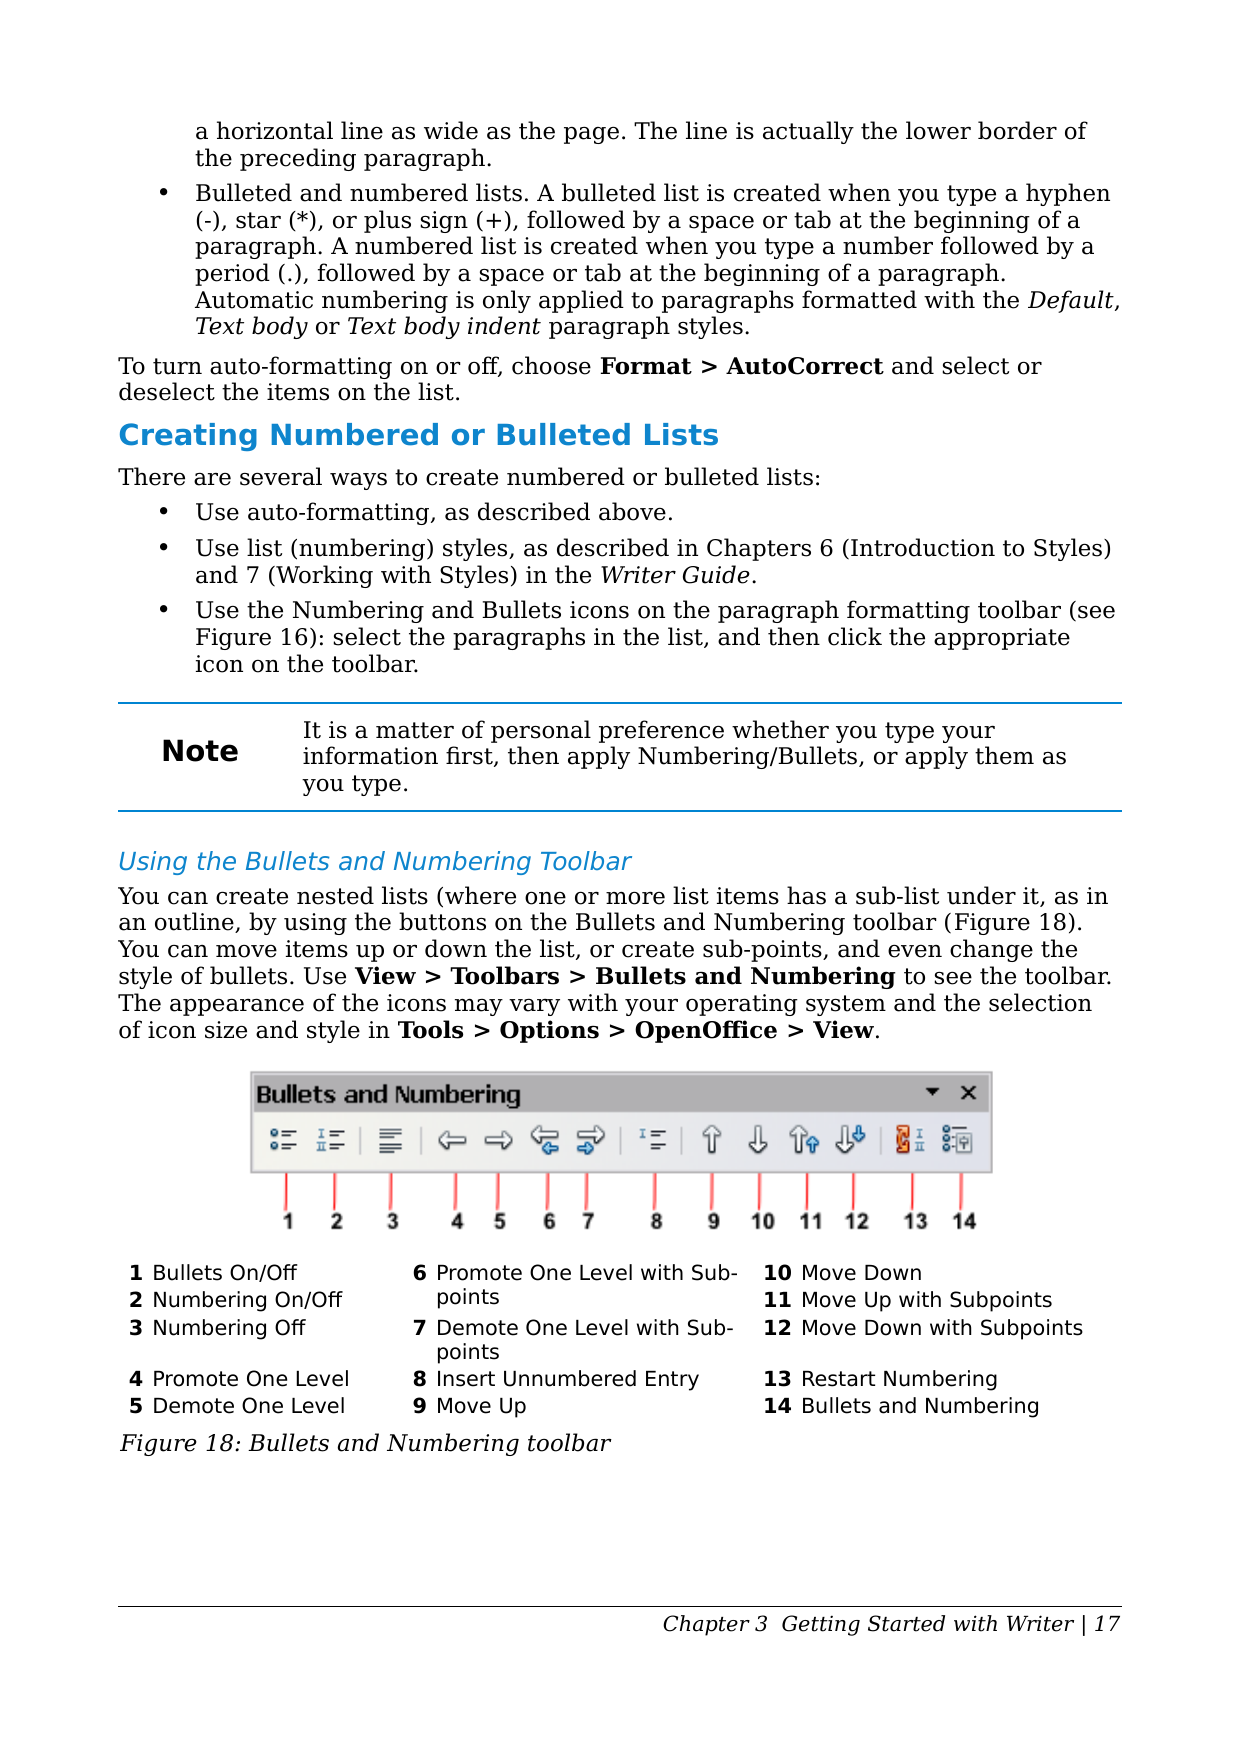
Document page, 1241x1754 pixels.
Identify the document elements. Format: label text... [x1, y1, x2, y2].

table_cell 7 [397, 1313, 430, 1364]
table_cell 8 [397, 1364, 430, 1391]
table_header Bullets On/Off [146, 1258, 397, 1285]
table_header Move Down [795, 1258, 1120, 1285]
table_cell 14 [753, 1391, 795, 1419]
table_cell Move Up [430, 1391, 752, 1419]
table_cell 2 [120, 1285, 146, 1313]
list There are several ways to create numbered or bulleted lists: [118, 464, 1122, 491]
table_header It is a matter of personal preference whether you type your information first, then apply Numbering/Bullets, or apply them as you type. [281, 704, 1122, 810]
table_cell Demote One Level [146, 1391, 397, 1419]
text The appearance of the icons may vary with your operating system and the selection of icon size and style in Tools > Options > OpenOffice > View. [118, 990, 1122, 1043]
list Use the Numbering and Bullets icons on the paragraph formatting toolbar (see Figure 16): select the paragraphs in the list, and then click the appropriate icon on the toolbar. [156, 595, 1122, 677]
list a horizontal line as wide as the page. The line is actually the lower border of the preceding paragraph. [156, 118, 1122, 171]
text You can create nested lists (where one or more list items has a sub-list under it, as in an outline, by using the buttons on the Bullets and Numbering toolbar (Figure 18). You can move items up or down the list, or create sub-points, and even change the style of bullets. Use View > Toolbars > Bullets and Numbering to see the toolbar. [118, 883, 1122, 990]
table_cell Bullets and Numbering [795, 1391, 1120, 1419]
table_header Promote One Level with Sub-points [430, 1258, 752, 1313]
picture [247, 1068, 993, 1246]
table_cell Demote One Level with Sub-points [430, 1313, 752, 1364]
table_header 10 [753, 1258, 795, 1285]
table_header Note [118, 704, 281, 810]
table_cell Move Down with Subpoints [795, 1313, 1120, 1364]
table_cell Restart Numbering [795, 1364, 1120, 1391]
table_cell Numbering On/Off [146, 1285, 397, 1313]
table_cell Promote One Level [146, 1364, 397, 1391]
table_header 6 [397, 1258, 430, 1313]
table_cell 13 [753, 1364, 795, 1391]
table_cell Numbering Off [146, 1313, 397, 1364]
table_header 1 [120, 1258, 146, 1285]
list Use list (numbering) styles, as described in Chapters 6 (Introduction to Styles) and 7 (Working with Styles) in the Writer Guide. [156, 533, 1122, 589]
subtitle Creating Numbered or Bulleted Lists [118, 418, 1122, 452]
table_cell 11 [753, 1285, 795, 1313]
table_cell Insert Unnumbered Entry [430, 1364, 752, 1391]
table_cell 3 [120, 1313, 146, 1364]
text To turn auto-formatting on or off, choose Format > AutoCorrect and select or deselect the items on the list. [118, 353, 1122, 406]
text Figure 18: Bullets and Numbering toolbar [120, 1431, 1120, 1457]
table_cell 9 [397, 1391, 430, 1419]
list Use auto-formatting, as described above. [156, 497, 1122, 527]
table_cell 4 [120, 1364, 146, 1391]
subtitle Using the Bullets and Numbering Toolbar [118, 847, 1122, 876]
table_cell Move Up with Subpoints [795, 1285, 1120, 1313]
list Bulleted and numbered lists. A bulleted list is created when you type a hyphen (-), star (*), or plus sign (+), followed by a space or tab at the beginning of a paragraph. A numbered list is created when you type a number followed by a period (.), followed by a space or tab at the beginning of a paragraph. Automatic numbering is only applied to paragraphs formatted with the Default, Text body or Text body indent paragraph styles. [156, 178, 1122, 340]
table_cell 12 [753, 1313, 795, 1364]
table_cell 5 [120, 1391, 146, 1419]
